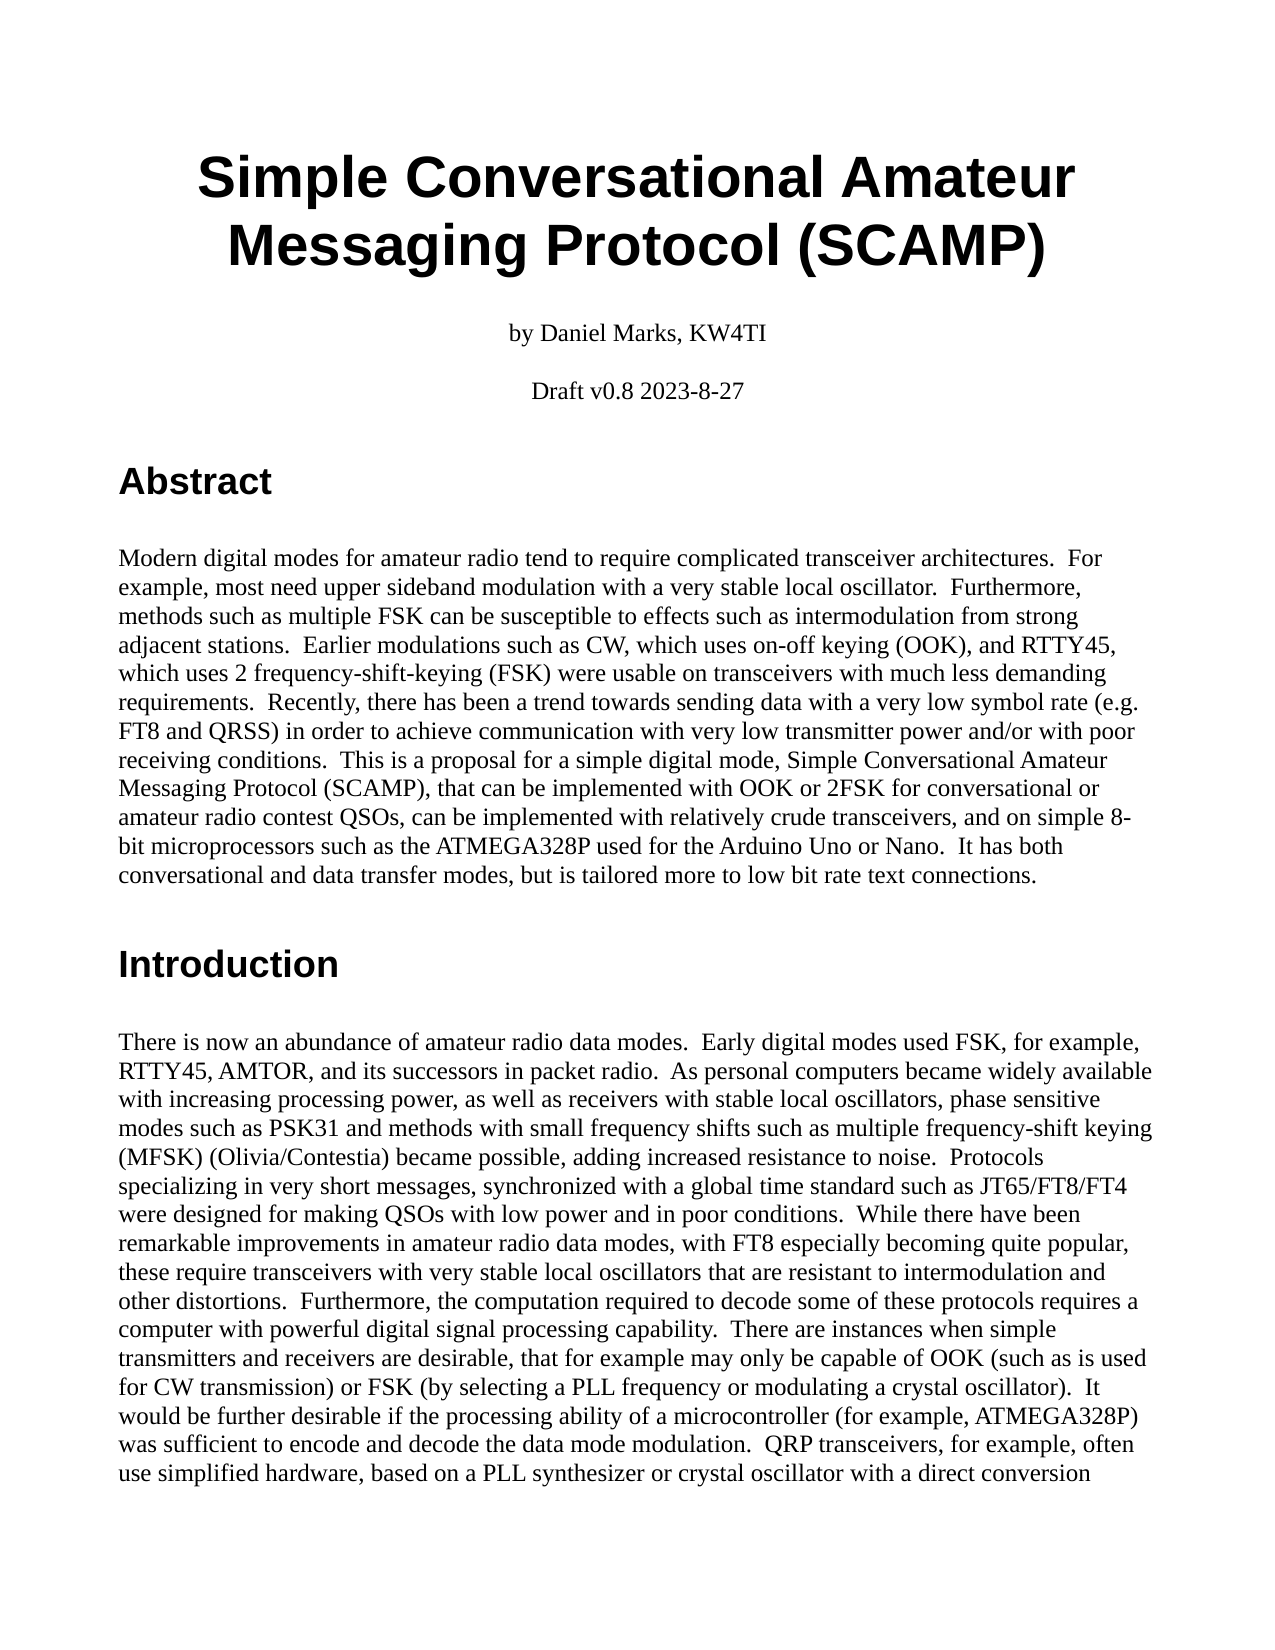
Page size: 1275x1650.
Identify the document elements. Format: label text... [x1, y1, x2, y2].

text There is now an abundance of amateur radio data modes. Early digital modes used FSK, for example, RTTY45, AMTOR, and its successors in packet radio. As personal computers became widely available with increasing processing power, as well as receivers with stable local oscillators, phase sensitive modes such as PSK31 and methods with small frequency shifts such as multiple frequency-shift keying (MFSK) (Olivia/Contestia) became possible, adding increased resistance to noise. Protocols specializing in very short messages, synchronized with a global time standard such as JT65/FT8/FT4 were designed for making QSOs with low power and in poor conditions. While there have been remarkable improvements in amateur radio data modes, with FT8 especially becoming quite popular, these require transceivers with very stable local oscillators that are resistant to intermodulation and other distortions. Furthermore, the computation required to decode some of these protocols requires a computer with powerful digital signal processing capability. There are instances when simple transmitters and receivers are desirable, that for example may only be capable of OOK (such as is used for CW transmission) or FSK (by selecting a PLL frequency or modulating a crystal oscillator). It would be further desirable if the processing ability of a microcontroller (for example, ATMEGA328P) was sufficient to encode and decode the data mode modulation. QRP transceivers, for example, often use simplified hardware, based on a PLL synthesizer or crystal oscillator with a direct conversion [118, 1027, 1157, 1487]
subtitle Abstract [118, 458, 1157, 502]
text Modern digital modes for amateur radio tend to require complicated transceiver architectures. For example, most need upper sideband modulation with a very stable local oscillator. Furthermore, methods such as multiple FSK can be susceptible to effects such as intermodulation from strong adjacent stations. Earlier modulations such as CW, which uses on-off keying (OOK), and RTTY45, which uses 2 frequency-shift-keying (FSK) were usable on transceivers with much less demanding requirements. Recently, there has been a trend towards sending data with a very low symbol rate (e.g. FT8 and QRSS) in order to achieve communication with very low transmitter power and/or with poor receiving conditions. This is a proposal for a simple digital mode, Simple Conversational Amateur Messaging Protocol (SCAMP), that can be implemented with OOK or 2FSK for conversational or amateur radio contest QSOs, can be implemented with relatively crude transceivers, and on simple 8-bit microprocessors such as the ATMEGA328P used for the Arduino Uno or Nano. It has both conversational and data transfer modes, but is tailored more to low bit rate text connections. [118, 543, 1157, 888]
subtitle Introduction [118, 942, 1157, 986]
text by Daniel Marks, KW4TI [118, 318, 1157, 347]
title Simple Conversational Amateur Messaging Protocol (SCAMP) [118, 143, 1157, 277]
text Draft v0.8 2023-8-27 [118, 376, 1157, 405]
